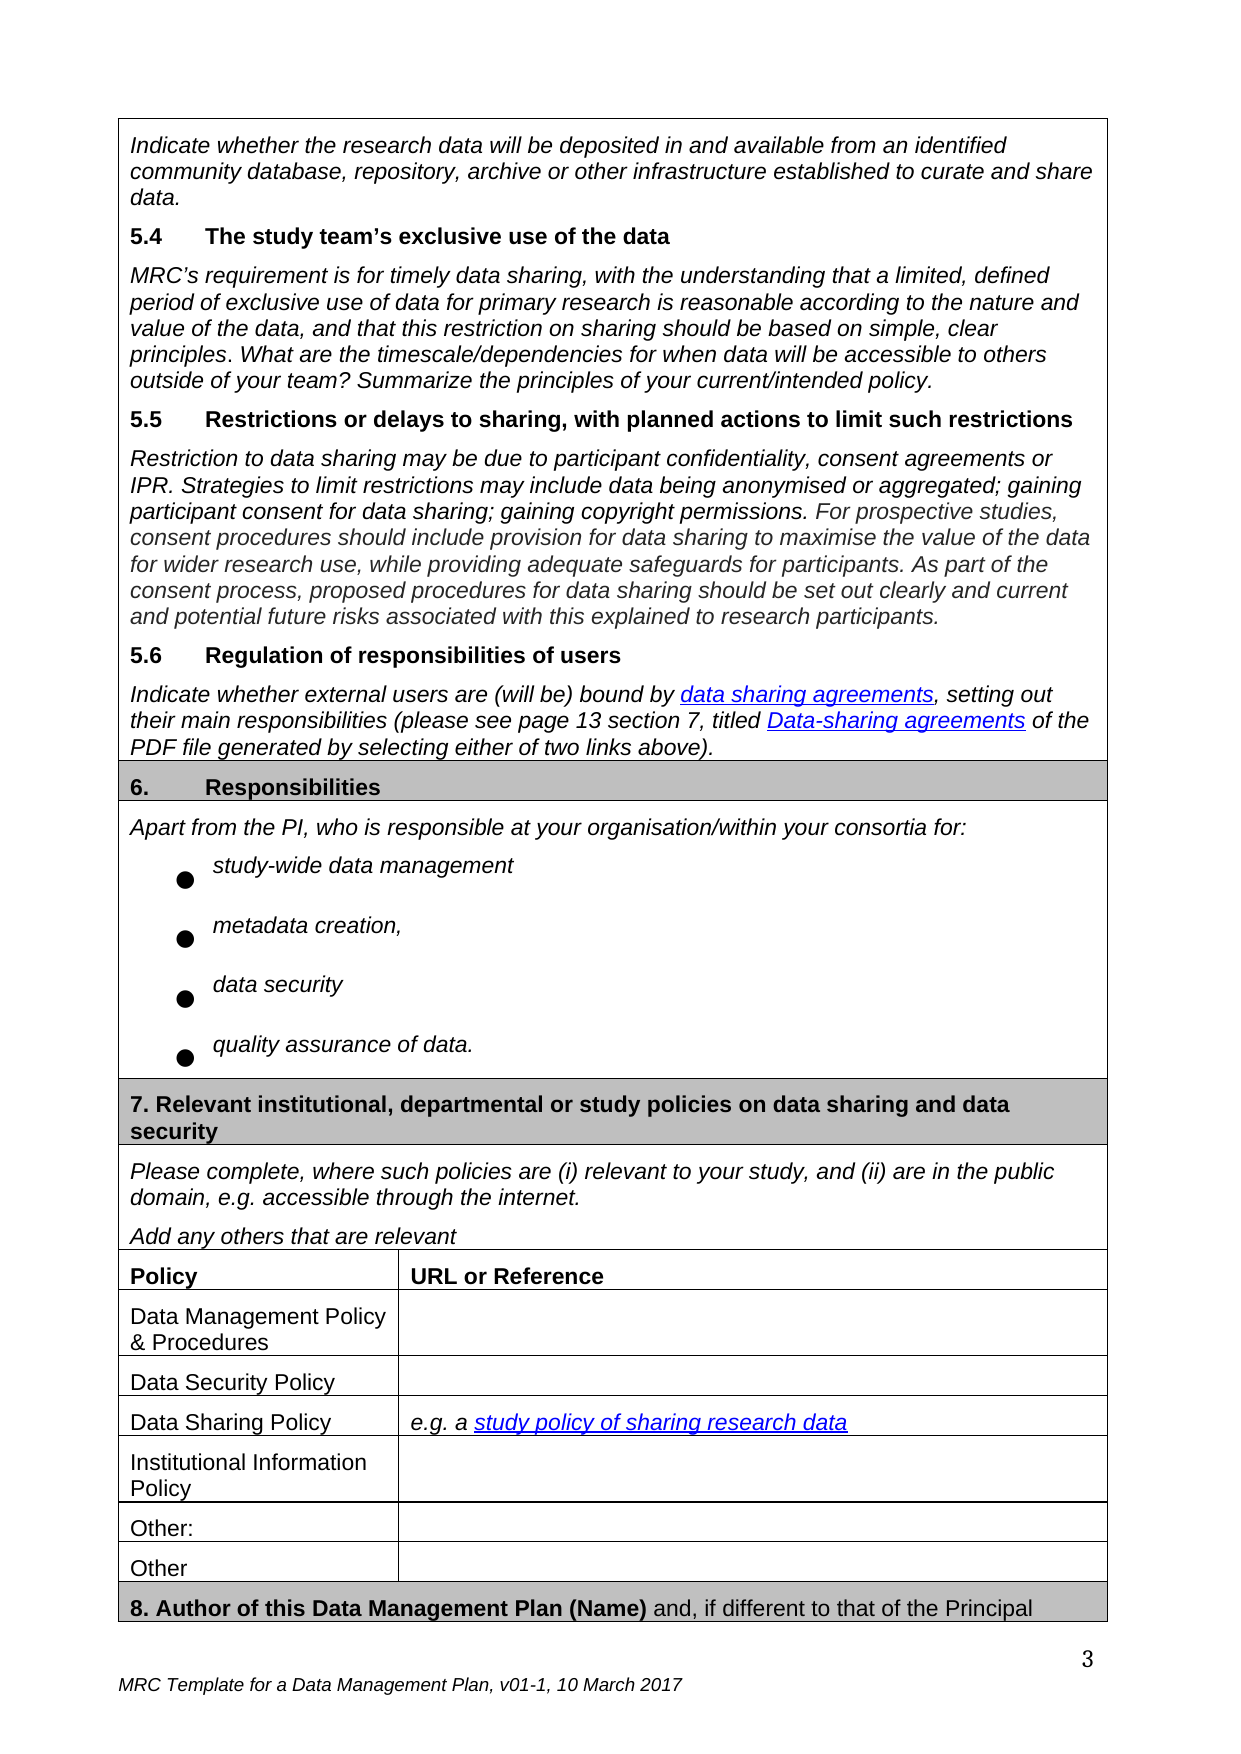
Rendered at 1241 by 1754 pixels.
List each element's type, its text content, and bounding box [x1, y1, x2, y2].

table_cell Please complete, where such policies are (i) relevant to your study, and (ii) are in the public domain, e.g. accessible through the internet. Add any others that are relevant [119, 1145, 1107, 1249]
table_cell [399, 1290, 1107, 1355]
table_cell [399, 1542, 1107, 1581]
table_cell Policy [119, 1250, 398, 1289]
table_cell Data Sharing Policy [119, 1396, 398, 1435]
table_cell Data Management Policy & Procedures [119, 1290, 398, 1355]
table_cell e.g. a study policy of sharing research data [399, 1396, 1107, 1435]
table_cell Other: [119, 1503, 398, 1541]
table_cell Indicate whether the research data will be deposited in and available from an identified community database, repository, archive or other infrastructure established to curate and share data. 5.4 The study team’s exclusive use of the data MRC’s requirement is for timely data sharing, with the understanding that a limited, defined period of exclusive use of data for primary research is reasonable according to the nature and value of the data, and that this restriction on sharing should be based on simple, clear principles. What are the timescale/dependencies for when data will be accessible to others outside of your team? Summarize the principles of your current/intended policy. 5.5 Restrictions or delays to sharing, with planned actions to limit such restrictions Restriction to data sharing may be due to participant confidentiality, consent agreements or IPR. Strategies to limit restrictions may include data being anonymised or aggregated; gaining participant consent for data sharing; gaining copyright permissions. For prospective studies, consent procedures should include provision for data sharing to maximise the value of the data for wider research use, while providing adequate safeguards for participants. As part of the consent process, proposed procedures for data sharing should be set out clearly and current and potential future risks associated with this explained to research participants. 5.6 Regulation of responsibilities of users Indicate whether external users are (will be) bound by data sharing agreements, setting out their main responsibilities (please see page 13 section 7, titled Data-sharing agreements of the PDF file generated by selecting either of two links above). [119, 119, 1107, 760]
table_cell Data Security Policy [119, 1356, 398, 1395]
table_cell Institutional Information Policy [119, 1436, 398, 1501]
table_cell [399, 1503, 1107, 1541]
table_cell [399, 1436, 1107, 1501]
table_cell 7. Relevant institutional, departmental or study policies on data sharing and data security [119, 1079, 1107, 1144]
table_cell 8. Author of this Data Management Plan (Name) and, if different to that of the Principal [119, 1582, 1107, 1621]
table_cell URL or Reference [399, 1250, 1107, 1289]
table_cell Other [119, 1542, 398, 1581]
table_cell 6. Responsibilities [119, 761, 1107, 800]
table_cell [399, 1356, 1107, 1395]
table_cell Apart from the PI, who is responsible at your organisation/within your consortia for: study-wide data management metadata creation, data security quality assurance of data. [119, 801, 1107, 1078]
